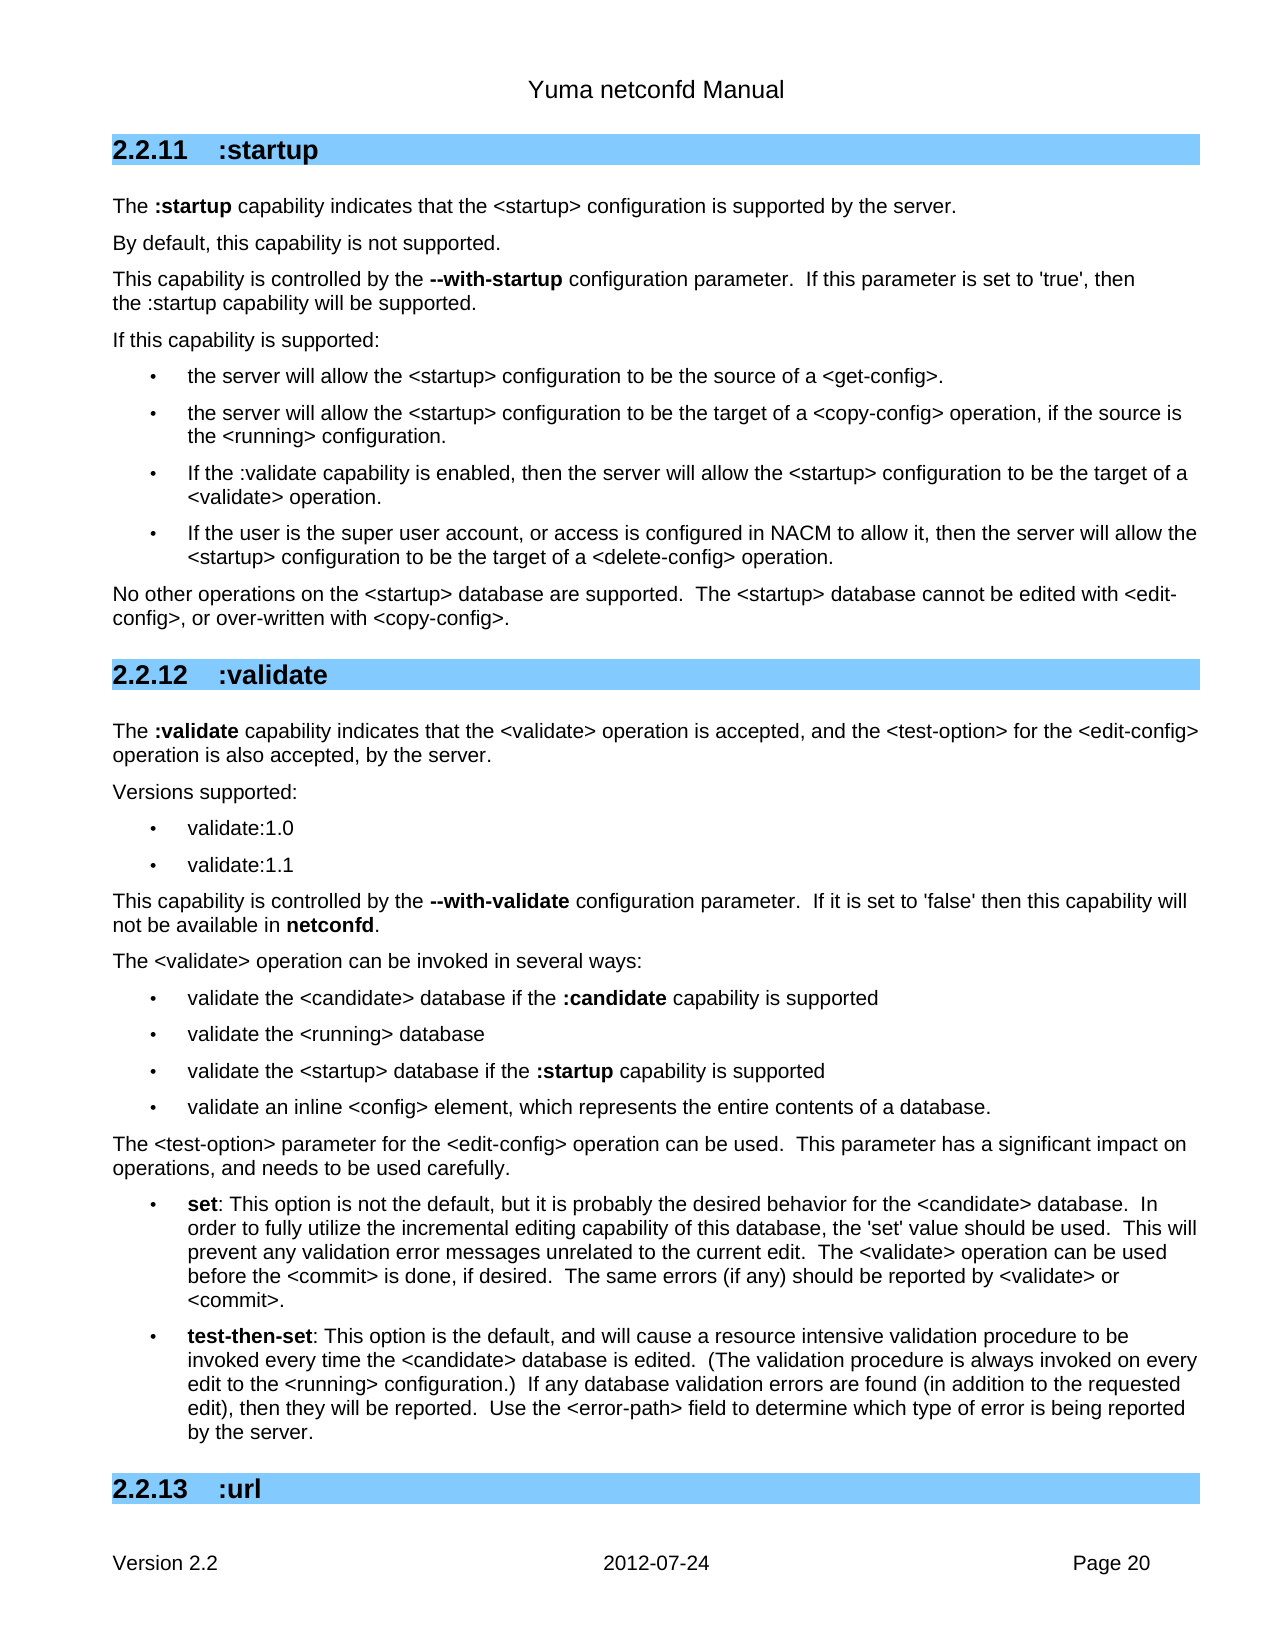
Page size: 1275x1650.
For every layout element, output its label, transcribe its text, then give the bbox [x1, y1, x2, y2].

list validate:1.1 [150, 852, 1200, 876]
text This capability is controlled by the --with-validate configuration parameter. If it is set to 'false' then this capability will not be available in netconfd. [112, 889, 1200, 937]
text By default, this capability is not supported. [112, 231, 1200, 254]
list validate an inline <config> element, which represents the entire contents of a database. [150, 1095, 1200, 1119]
list validate:1.0 [150, 816, 1200, 840]
list If the :validate capability is enabled, then the server will allow the <startup> configuration to be the target of a <validate> operation. [150, 461, 1200, 509]
subtitle :validate [112, 659, 1200, 690]
list the server will allow the <startup> configuration to be the target of a <copy-config> operation, if the source is the <running> configuration. [150, 400, 1200, 448]
text This capability is controlled by the --with-startup configuration parameter. If this parameter is set to 'true', then the :startup capability will be supported. [112, 267, 1200, 315]
list validate the <running> database [150, 1022, 1200, 1046]
list If the user is the super user account, or access is configured in NACM to allow it, then the server will allow the <startup> configuration to be the target of a <delete-config> operation. [150, 521, 1200, 569]
text The :startup capability indicates that the <startup> configuration is supported by the server. [112, 194, 1200, 218]
subtitle :url [112, 1473, 1200, 1504]
text The <test-option> parameter for the <edit-config> operation can be used. This parameter has a significant impact on operations, and needs to be used carefully. [112, 1132, 1200, 1179]
text If this capability is supported: [112, 327, 1200, 351]
list validate the <candidate> database if the :candidate capability is supported [150, 986, 1200, 1010]
subtitle :startup [112, 134, 1200, 165]
text Versions supported: [112, 779, 1200, 803]
text No other operations on the <startup> database are supported. The <startup> database cannot be edited with <edit-config>, or over-written with <copy-config>. [112, 582, 1200, 629]
list test-then-set: This option is the default, and will cause a resource intensive validation procedure to be invoked every time the <candidate> database is edited. (The validation procedure is always invoked on every edit to the <running> configuration.) If any database validation errors are found (in addition to the requested edit), then they will be reported. Use the <error-path> field to determine which type of error is being reported by the server. [150, 1324, 1200, 1444]
list validate the <startup> database if the :startup capability is supported [150, 1059, 1200, 1083]
list the server will allow the <startup> configuration to be the source of a <get-config>. [150, 364, 1200, 388]
list set: This option is not the default, but it is probably the desired behavior for the <candidate> database. In order to fully utilize the incremental editing capability of this database, the 'set' value should be used. This will prevent any validation error messages unrelated to the current edit. The <validate> operation can be used before the <commit> is done, if desired. The same errors (if any) should be reported by <validate> or <commit>. [150, 1192, 1200, 1312]
text The :validate capability indicates that the <validate> operation is accepted, and the <test-option> for the <edit-config> operation is also accepted, by the server. [112, 719, 1200, 767]
text The <validate> operation can be invoked in several ways: [112, 949, 1200, 973]
